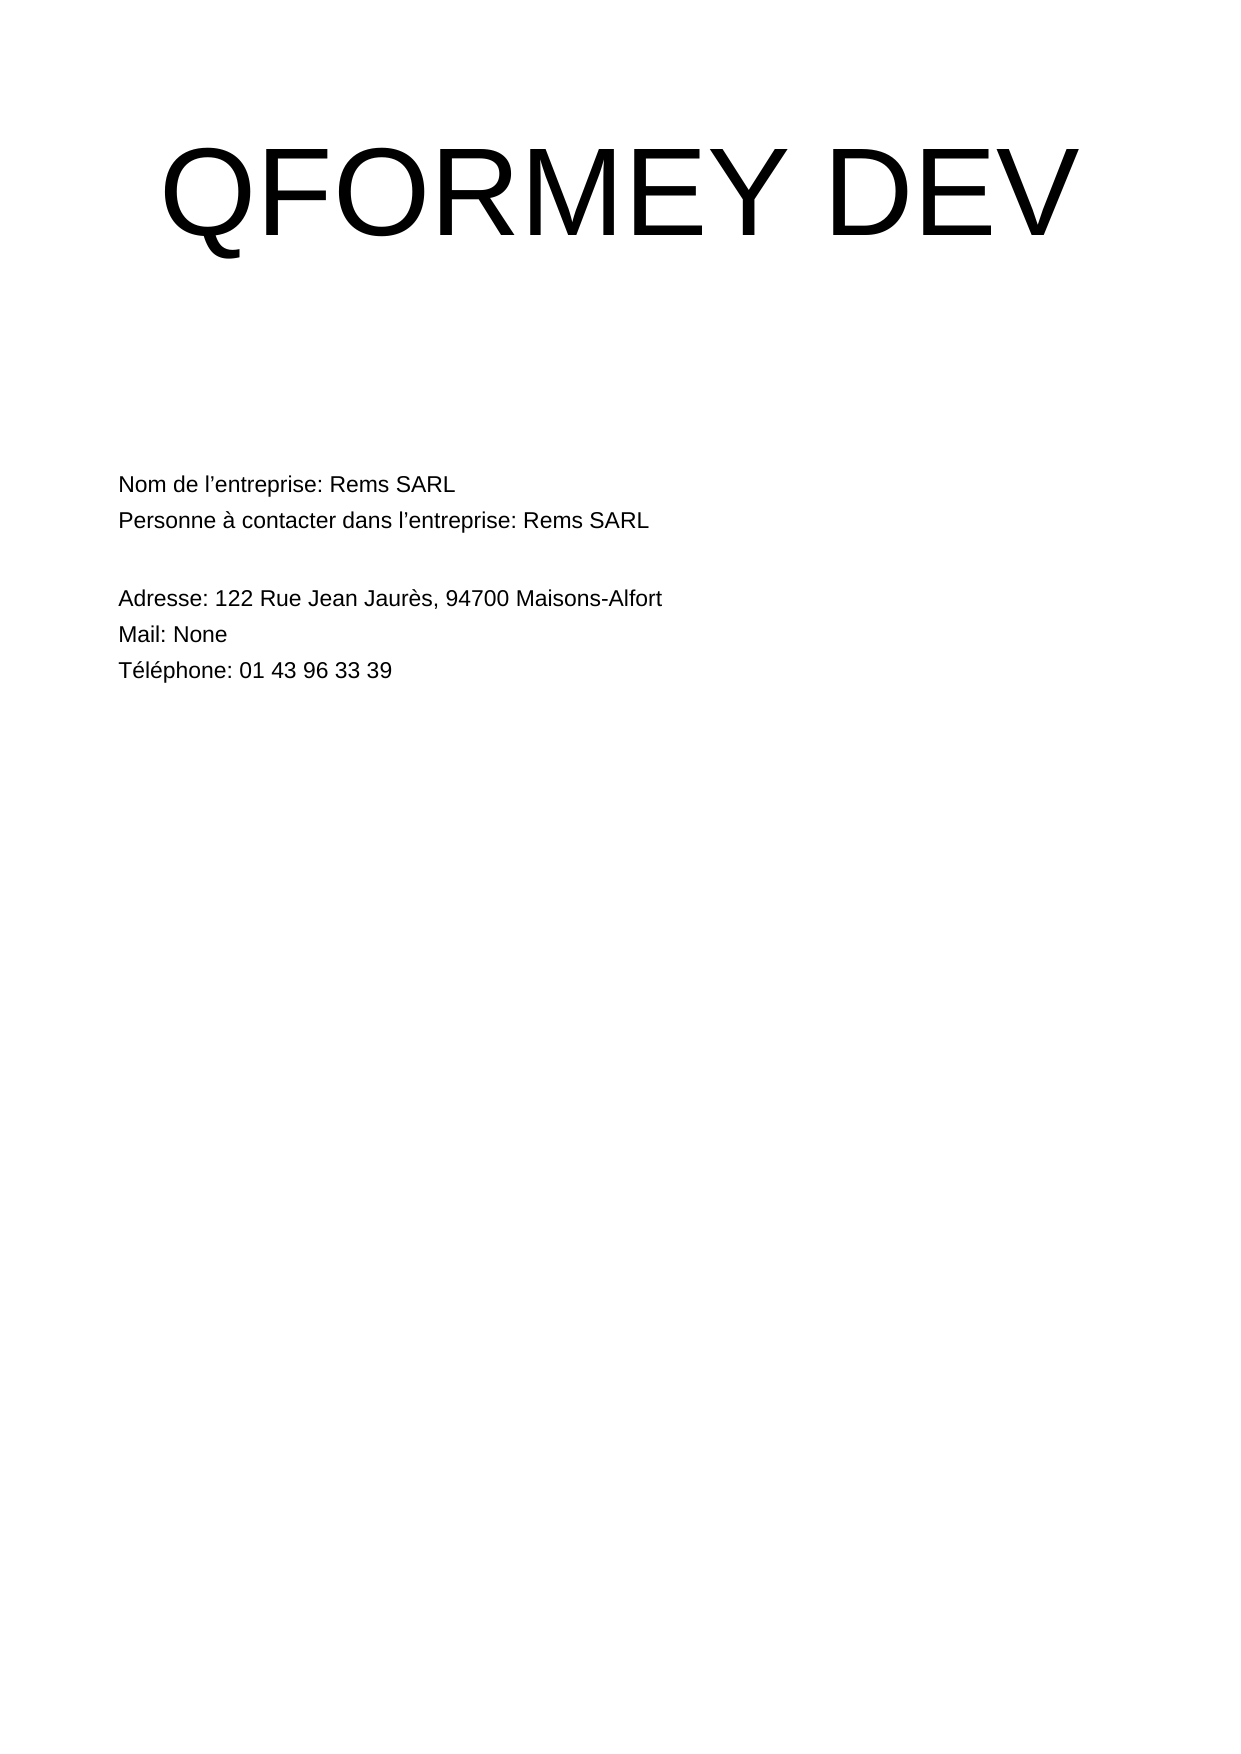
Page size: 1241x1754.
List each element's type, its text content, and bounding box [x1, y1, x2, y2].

text Personne à contacter dans l’entreprise: Rems SARL [118, 507, 1122, 534]
text Téléphone: 01 43 96 33 39 [118, 657, 1122, 683]
text Nom de l’entreprise: Rems SARL [118, 471, 1122, 498]
text Adresse: 122 Rue Jean Jaurès, 94700 Maisons-Alfort [118, 584, 1122, 611]
text QFORMEY DEV [118, 118, 1122, 262]
text Mail: None [118, 621, 1122, 647]
